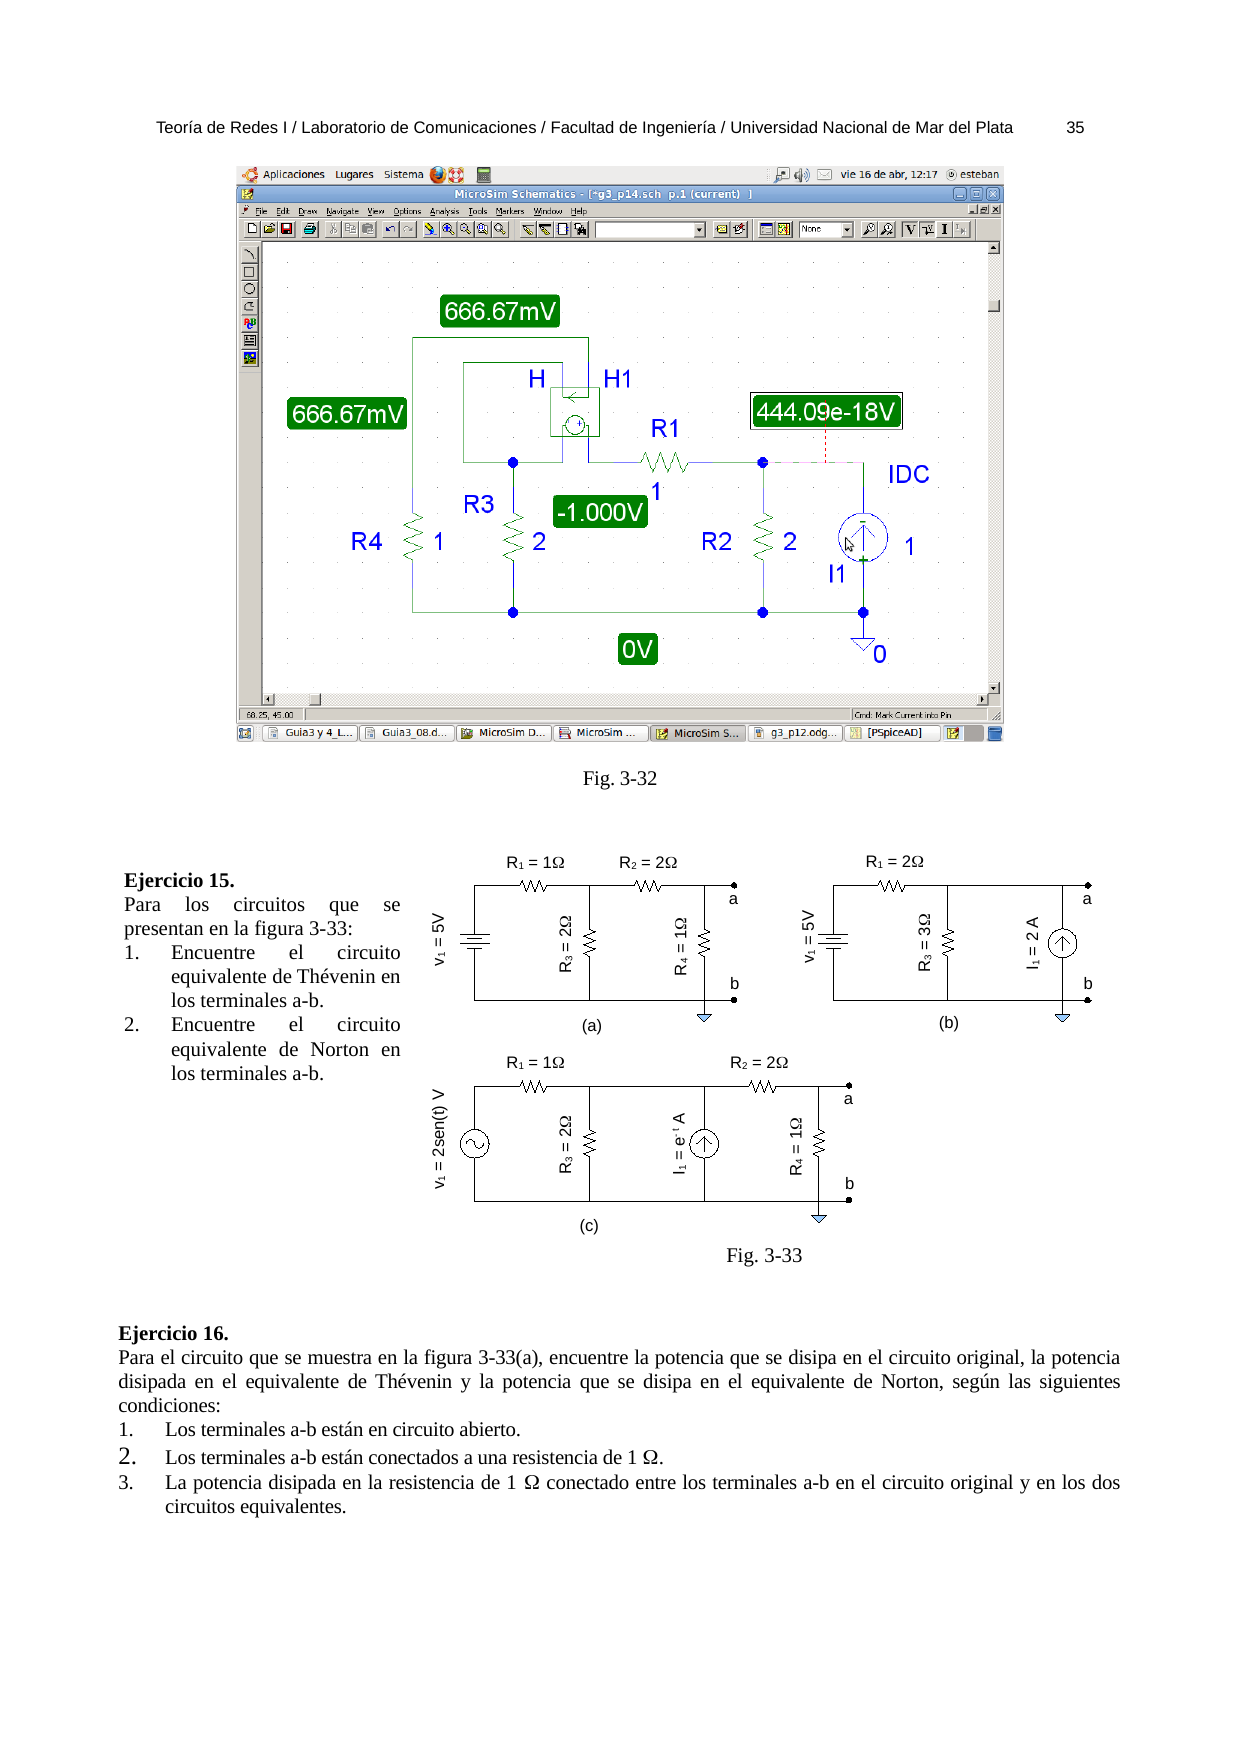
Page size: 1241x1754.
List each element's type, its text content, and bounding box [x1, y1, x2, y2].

list Los terminales a-b están en circuito abierto. [118, 1417, 1122, 1441]
picture [236, 166, 1004, 742]
table_header Ejercicio 15. Para los circuitos que se presentan en la figura 3-33: Encuentre el circuito equivalente de Thévenin en los terminales a-b. Encuentre el circuito equivalente de Norton en los terminales a-b. [118, 838, 406, 1273]
text Ejercicio 16. [118, 1321, 1122, 1345]
text Para el circuito que se muestra en la figura 3-33(a), encuentre la potencia que se disipa en el circuito original, la potencia disipada en el equivalente de Thévenin y la potencia que se disipa en el equivalente de Norton, según las siguientes condiciones: [118, 1345, 1122, 1417]
list Los terminales a-b están conectados a una resistencia de 1 . [118, 1441, 1122, 1470]
list La potencia disipada en la resistencia de 1  conectado entre los terminales a-b en el circuito original y en los dos circuitos equivalentes. [118, 1470, 1122, 1518]
table_header Fig. 3-33 [406, 838, 1122, 1273]
text Fig. 3-32 [118, 766, 1122, 790]
